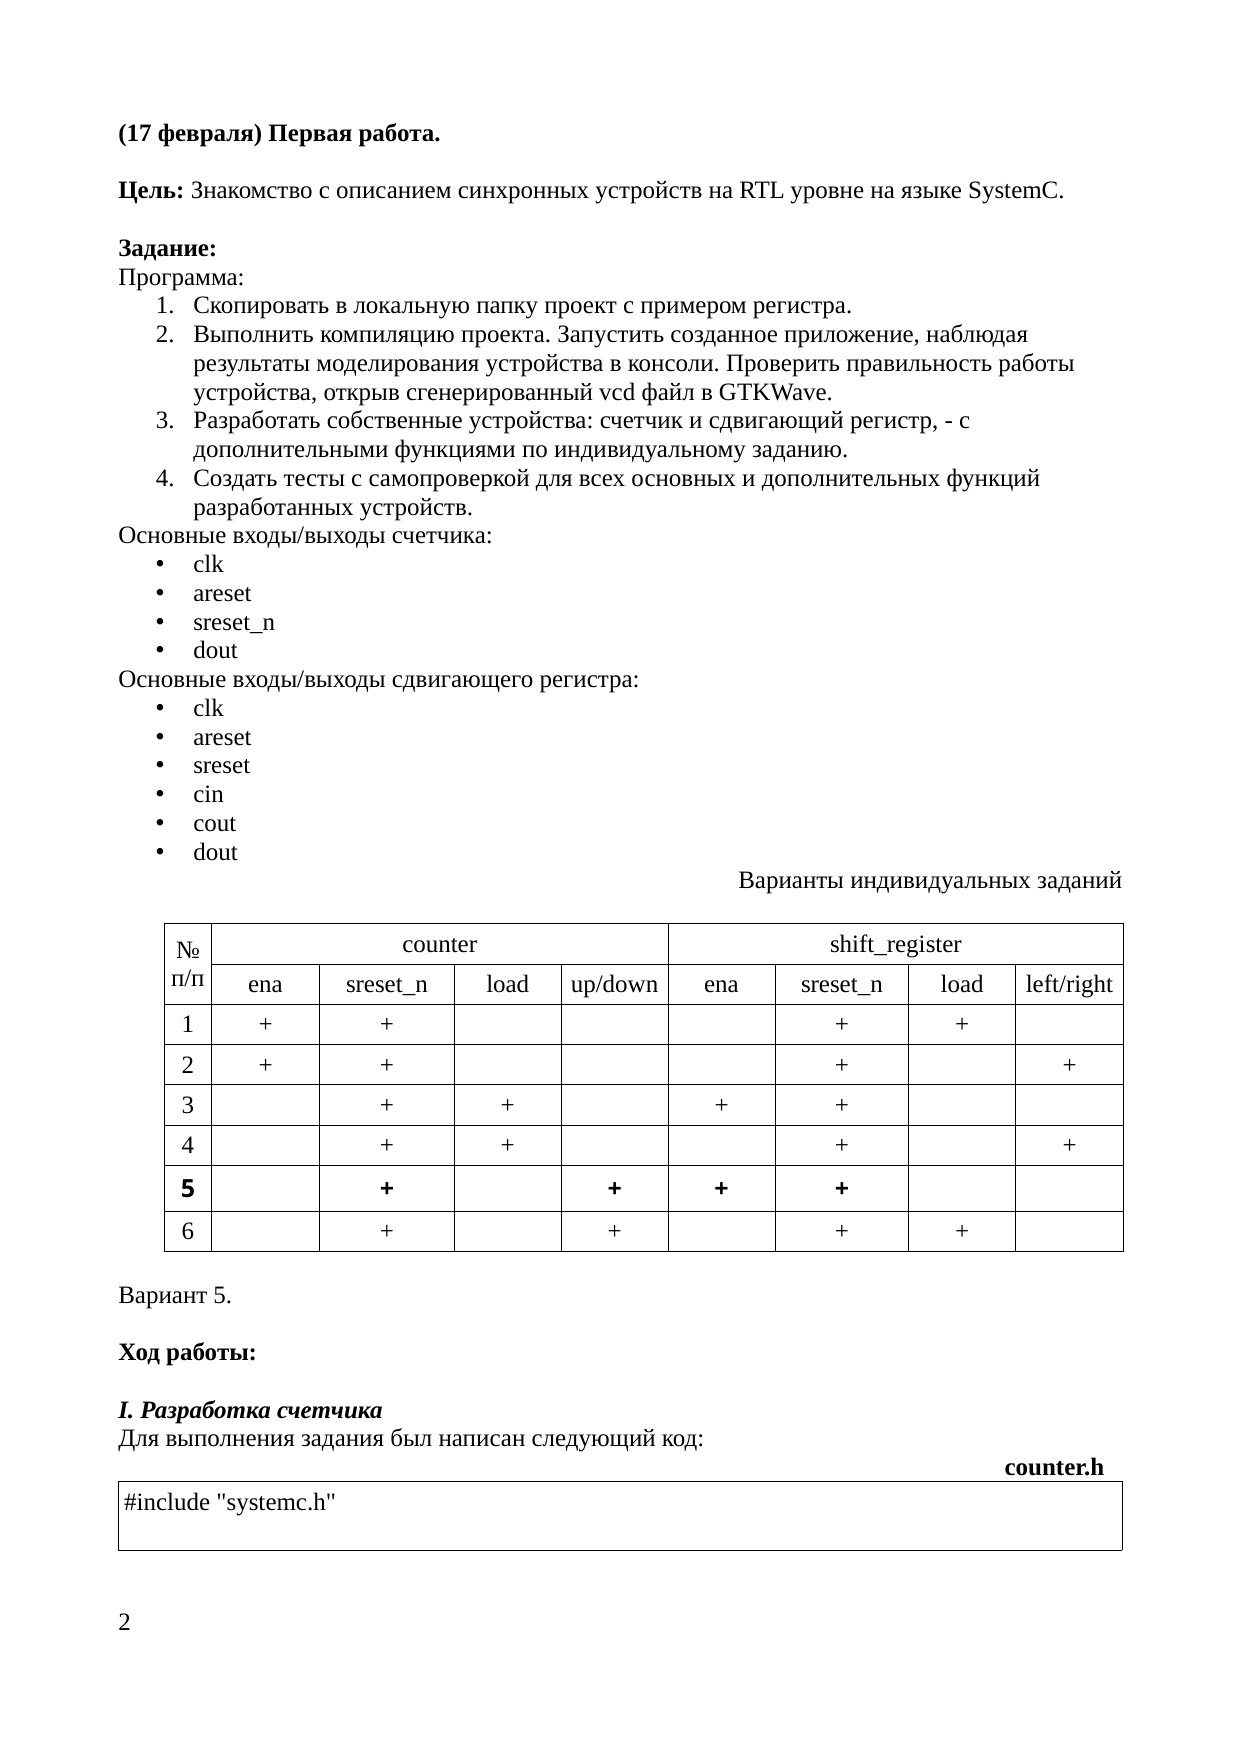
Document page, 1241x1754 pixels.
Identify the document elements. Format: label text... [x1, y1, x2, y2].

text (17 февраля) Первая работа. [118, 118, 1122, 147]
table_cell [212, 1126, 319, 1165]
table_cell 2 [165, 1045, 211, 1084]
list dout [156, 837, 1122, 866]
table_cell up/down [562, 965, 668, 1004]
table_cell + [776, 1005, 908, 1044]
list Разработать собственные устройства: счетчик и сдвигающий регистр, - с дополнительными функциями по индивидуальному заданию. [156, 406, 1122, 463]
table_cell + [320, 1166, 454, 1211]
table_cell 6 [165, 1212, 211, 1251]
table_cell 1 [165, 1005, 211, 1044]
table_header #include "systemc.h" [119, 1482, 1122, 1550]
text Вариант 5. [118, 1280, 1122, 1308]
table_cell [455, 1045, 561, 1084]
table_cell [1016, 1212, 1123, 1251]
list areset [156, 722, 1122, 751]
table_cell + [909, 1005, 1015, 1044]
list clk [156, 693, 1122, 722]
text Основные входы/выходы сдвигающего регистра: [118, 664, 1122, 693]
text I. Разработка счетчика [118, 1395, 1122, 1423]
table_cell + [776, 1045, 908, 1084]
table_header counter [212, 924, 668, 963]
table_cell [909, 1045, 1015, 1084]
table_cell [909, 1126, 1015, 1165]
table_cell [562, 1045, 668, 1084]
table_cell + [669, 1166, 775, 1211]
table_cell left/right [1016, 965, 1123, 1004]
text Ход работы: [118, 1337, 1122, 1366]
table_cell + [909, 1212, 1015, 1251]
text Программа: [118, 262, 1122, 291]
text Для выполнения задания был написан следующий код: [118, 1423, 1122, 1452]
table_cell [1016, 1085, 1123, 1125]
table_cell + [776, 1126, 908, 1165]
table_cell [212, 1085, 319, 1125]
table_cell + [455, 1126, 561, 1165]
table_cell [669, 1005, 775, 1044]
table_cell + [320, 1212, 454, 1251]
table_cell + [455, 1085, 561, 1125]
list cin [156, 779, 1122, 808]
text Основные входы/выходы счетчика: [118, 521, 1122, 549]
table_cell + [1016, 1126, 1123, 1165]
table_cell ena [669, 965, 775, 1004]
list Создать тесты с самопроверкой для всех основных и дополнительных функций разработанных устройств. [156, 463, 1122, 521]
table_cell + [1016, 1045, 1123, 1084]
table_cell + [320, 1005, 454, 1044]
table_cell 4 [165, 1126, 211, 1165]
table_cell 5 [165, 1166, 211, 1211]
table_cell sreset_n [320, 965, 454, 1004]
table_cell + [669, 1085, 775, 1125]
text Задание: [118, 233, 1122, 262]
table_cell [1016, 1166, 1123, 1211]
table_cell [1016, 1005, 1123, 1044]
table_cell + [776, 1085, 908, 1125]
table_cell [562, 1126, 668, 1165]
table_cell [669, 1126, 775, 1165]
list clk [156, 549, 1122, 578]
table_header № п/п [165, 924, 211, 1004]
list sreset_n [156, 607, 1122, 636]
list sreset [156, 751, 1122, 779]
table_cell + [562, 1166, 668, 1211]
table_cell + [320, 1045, 454, 1084]
list cout [156, 808, 1122, 837]
table_cell + [776, 1212, 908, 1251]
text Варианты индивидуальных заданий [118, 866, 1122, 894]
table_cell [562, 1085, 668, 1125]
table_cell [212, 1212, 319, 1251]
table_cell [909, 1085, 1015, 1125]
table_cell [562, 1005, 668, 1044]
list Выполнить компиляцию проекта. Запустить созданное приложение, наблюдая результаты моделирования устройства в консоли. Проверить правильность работы устройства, открыв сгенерированный vcd файл в GTKWave. [156, 319, 1122, 406]
table_cell [455, 1166, 561, 1211]
table_cell 3 [165, 1085, 211, 1125]
list Скопировать в локальную папку проект с примером регистра. [156, 291, 1122, 319]
table_cell + [776, 1166, 908, 1211]
table_cell + [320, 1126, 454, 1165]
table_cell sreset_n [776, 965, 908, 1004]
table_cell [455, 1212, 561, 1251]
table_header shift_register [669, 924, 1123, 963]
table_cell + [320, 1085, 454, 1125]
list areset [156, 578, 1122, 607]
table_cell ena [212, 965, 319, 1004]
text Цель: Знакомство с описанием синхронных устройств на RTL уровне на языке SystemC. [118, 176, 1122, 204]
list dout [156, 636, 1122, 664]
table_cell + [562, 1212, 668, 1251]
table_cell [669, 1212, 775, 1251]
text counter.h [118, 1452, 1122, 1481]
table_cell [212, 1166, 319, 1211]
table_cell load [455, 965, 561, 1004]
table_cell [909, 1166, 1015, 1211]
table_cell [669, 1045, 775, 1084]
table_cell + [212, 1045, 319, 1084]
table_cell load [909, 965, 1015, 1004]
table_cell [455, 1005, 561, 1044]
table_cell + [212, 1005, 319, 1044]
